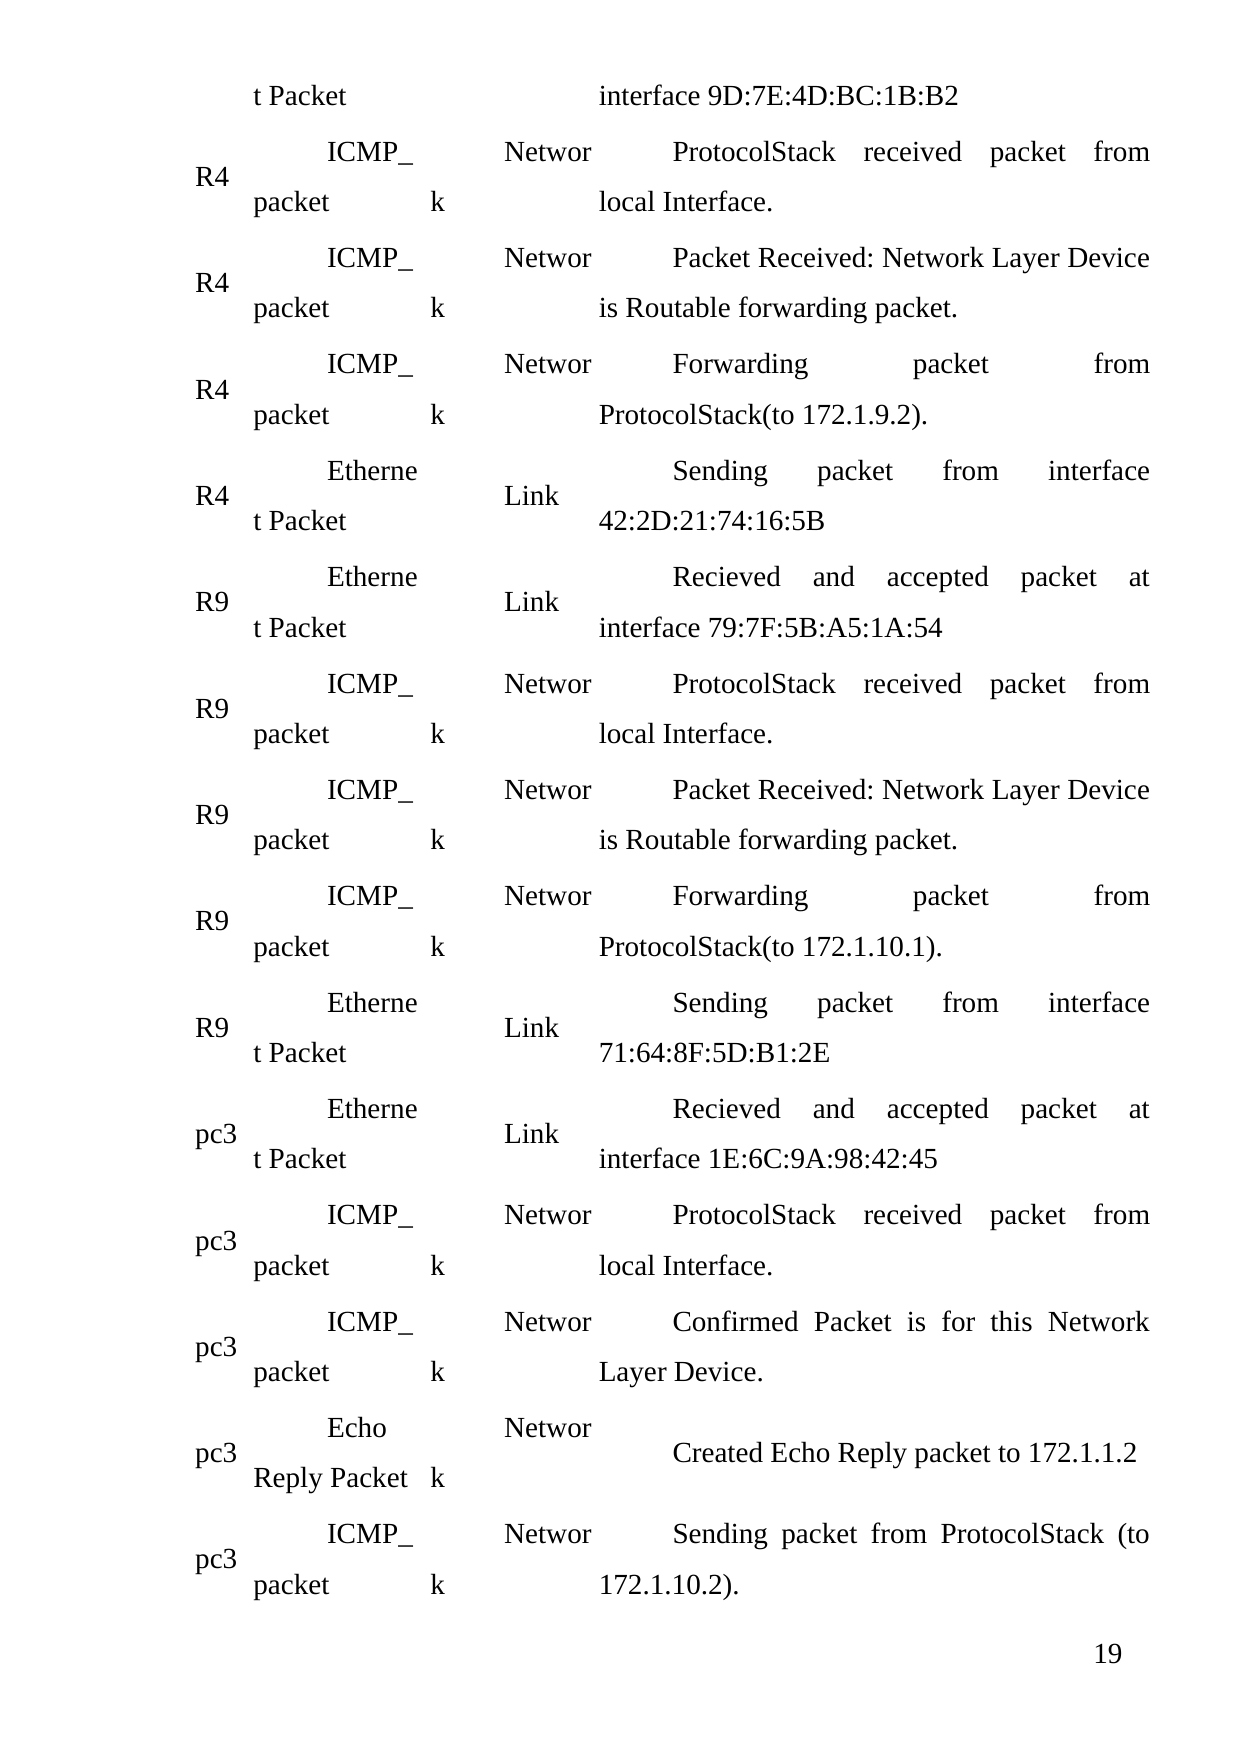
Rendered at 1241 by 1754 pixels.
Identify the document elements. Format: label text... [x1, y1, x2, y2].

table_cell R9 [118, 876, 250, 982]
table_cell Recieved and accepted packet at interface 1E:6C:9A:98:42:45 [596, 1088, 1153, 1194]
table_cell ProtocolStack received packet from local Interface. [596, 663, 1153, 769]
table_cell R9 [118, 663, 250, 769]
table_cell ProtocolStack received packet from local Interface. [596, 131, 1153, 237]
table_cell Echo Reply Packet [250, 1407, 427, 1514]
table_cell Ethernet Packet [250, 982, 427, 1088]
table_cell Link [427, 1088, 596, 1194]
table_cell pc3 [118, 1195, 250, 1301]
table_cell R4 [118, 450, 250, 556]
table_cell Network [427, 344, 596, 450]
table_cell ICMP_packet [250, 1301, 427, 1407]
table_cell Packet Received: Network Layer Device is Routable forwarding packet. [596, 769, 1153, 876]
table_cell ProtocolStack received packet from local Interface. [596, 1195, 1153, 1301]
table_cell Link [427, 556, 596, 663]
table_cell t Packet [250, 75, 427, 131]
table_cell ICMP_packet [250, 344, 427, 450]
table_cell Link [427, 450, 596, 556]
table_cell Sending packet from ProtocolStack (to 172.1.10.2). [596, 1514, 1153, 1620]
table_cell R4 [118, 238, 250, 344]
table_cell ICMP_packet [250, 1195, 427, 1301]
table_cell Network [427, 1514, 596, 1620]
table_cell Network [427, 876, 596, 982]
table_cell [427, 75, 596, 131]
table_cell ICMP_packet [250, 663, 427, 769]
table_cell ICMP_packet [250, 769, 427, 876]
table_cell Sending packet from interface 71:64:8F:5D:B1:2E [596, 982, 1153, 1088]
table_cell Ethernet Packet [250, 450, 427, 556]
table_cell Network [427, 1407, 596, 1514]
table_cell ICMP_packet [250, 876, 427, 982]
table_cell Packet Received: Network Layer Device is Routable forwarding packet. [596, 238, 1153, 344]
table_cell Confirmed Packet is for this Network Layer Device. [596, 1301, 1153, 1407]
table_cell Network [427, 1301, 596, 1407]
table_cell ICMP_packet [250, 238, 427, 344]
table_cell Network [427, 769, 596, 876]
table_cell Ethernet Packet [250, 556, 427, 663]
table_cell Sending packet from interface 42:2D:21:74:16:5B [596, 450, 1153, 556]
table_cell R4 [118, 344, 250, 450]
table_cell R9 [118, 556, 250, 663]
table_cell Link [427, 982, 596, 1088]
table_cell interface 9D:7E:4D:BC:1B:B2 [596, 75, 1153, 131]
table_cell R9 [118, 982, 250, 1088]
table_cell Forwarding packet from ProtocolStack(to 172.1.9.2). [596, 344, 1153, 450]
table_cell Network [427, 1195, 596, 1301]
table_cell R9 [118, 769, 250, 876]
table_cell pc3 [118, 1407, 250, 1514]
table_cell Ethernet Packet [250, 1088, 427, 1194]
table_cell ICMP_packet [250, 131, 427, 237]
table_cell [118, 75, 250, 131]
table_cell Network [427, 238, 596, 344]
table_cell Network [427, 663, 596, 769]
table_cell Network [427, 131, 596, 237]
table_cell ICMP_packet [250, 1514, 427, 1620]
table_cell Recieved and accepted packet at interface 79:7F:5B:A5:1A:54 [596, 556, 1153, 663]
table_cell Created Echo Reply packet to 172.1.1.2 [596, 1407, 1153, 1514]
table_cell Forwarding packet from ProtocolStack(to 172.1.10.1). [596, 876, 1153, 982]
table_cell pc3 [118, 1514, 250, 1620]
table_cell pc3 [118, 1301, 250, 1407]
table_cell pc3 [118, 1088, 250, 1194]
table_cell R4 [118, 131, 250, 237]
